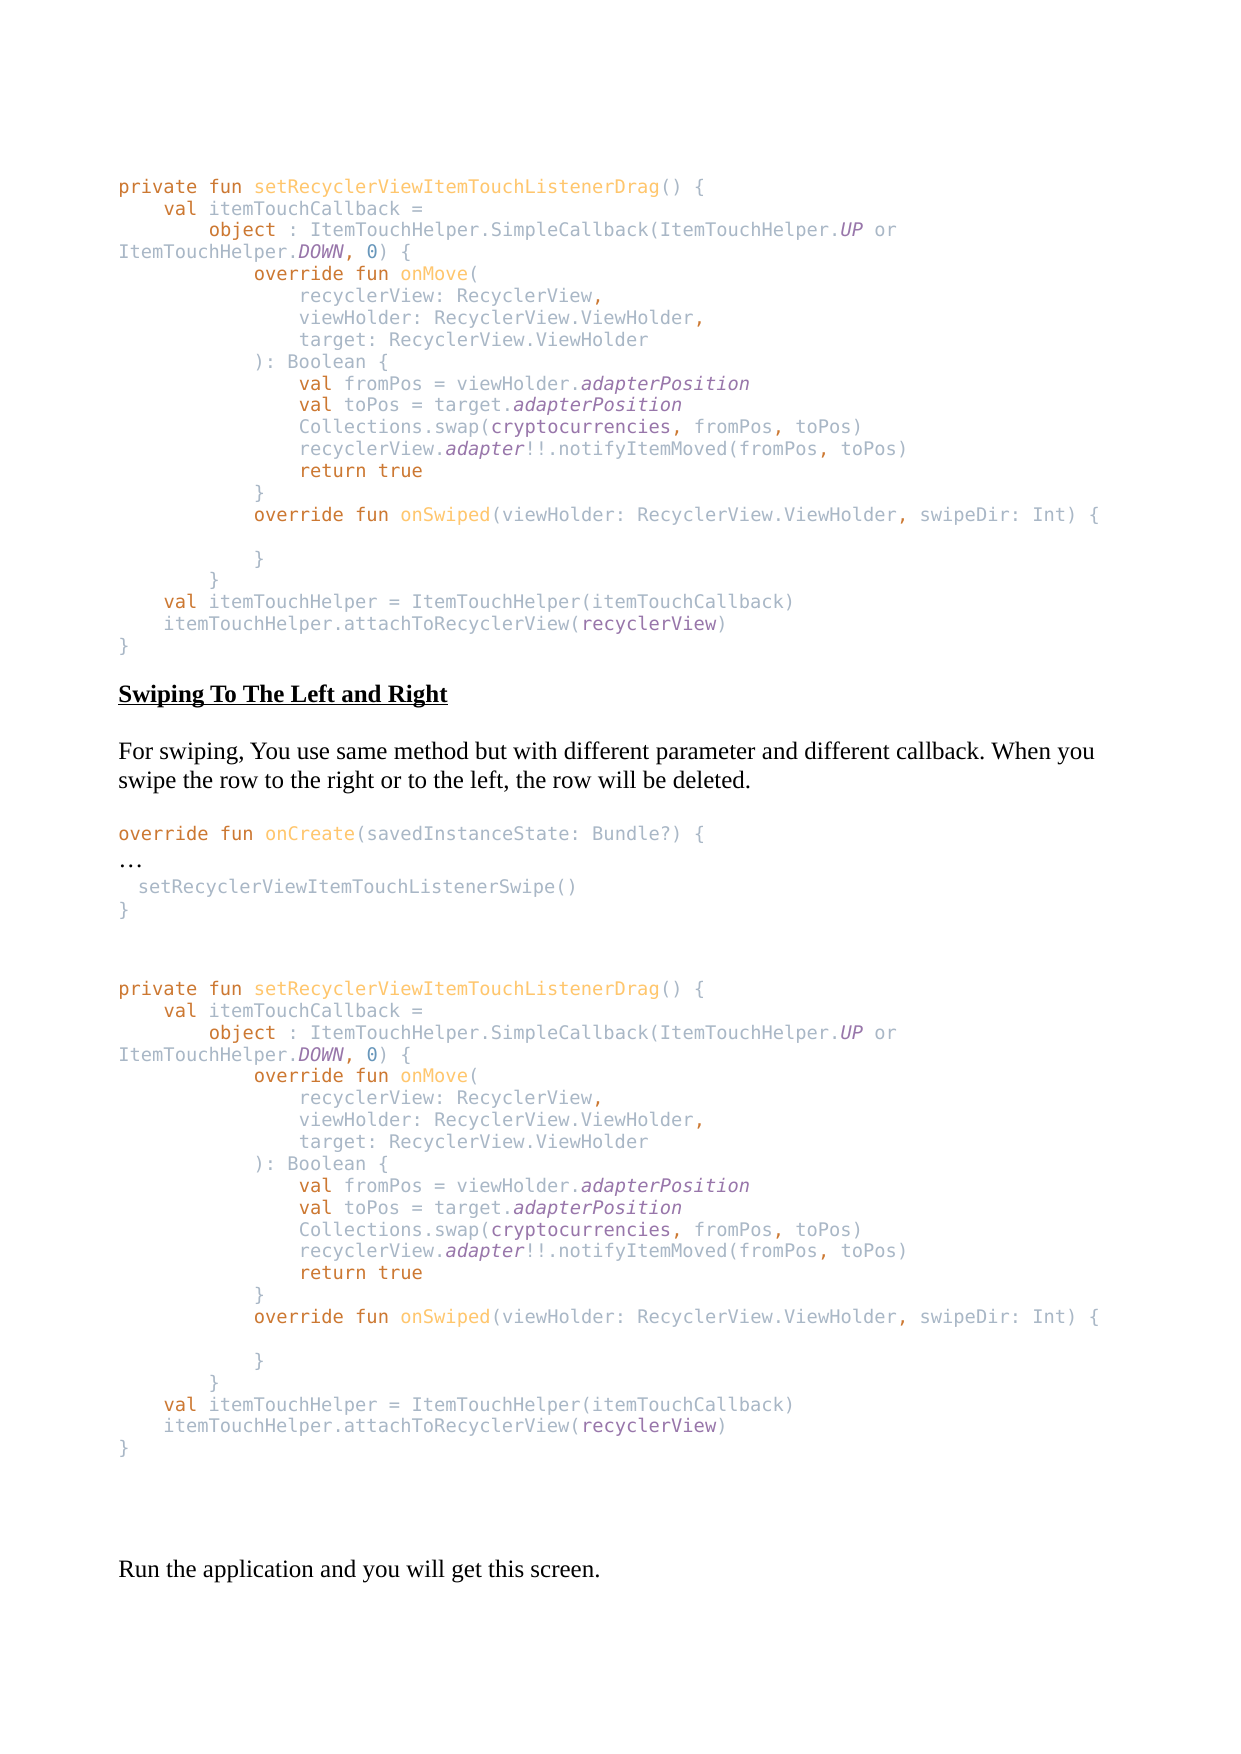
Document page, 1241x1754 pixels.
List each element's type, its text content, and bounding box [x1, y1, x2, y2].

text private fun setRecyclerViewItemTouchListenerDrag() { val itemTouchCallback = object : ItemTouchHelper.SimpleCallback(ItemTouchHelper.UP or ItemTouchHelper.DOWN, 0) { override fun onMove( recyclerView: RecyclerView, viewHolder: RecyclerView.ViewHolder, target: RecyclerView.ViewHolder ): Boolean { val fromPos = viewHolder.adapterPosition val toPos = target.adapterPosition Collections.swap(cryptocurrencies, fromPos, toPos) recyclerView.adapter!!.notifyItemMoved(fromPos, toPos) return true } override fun onSwiped(viewHolder: RecyclerView.ViewHolder, swipeDir: Int) { } } val itemTouchHelper = ItemTouchHelper(itemTouchCallback) itemTouchHelper.attachToRecyclerView(recyclerView) } [118, 978, 1122, 1459]
text private fun setRecyclerViewItemTouchListenerDrag() { val itemTouchCallback = object : ItemTouchHelper.SimpleCallback(ItemTouchHelper.UP or ItemTouchHelper.DOWN, 0) { override fun onMove( recyclerView: RecyclerView, viewHolder: RecyclerView.ViewHolder, target: RecyclerView.ViewHolder ): Boolean { val fromPos = viewHolder.adapterPosition val toPos = target.adapterPosition Collections.swap(cryptocurrencies, fromPos, toPos) recyclerView.adapter!!.notifyItemMoved(fromPos, toPos) return true } override fun onSwiped(viewHolder: RecyclerView.ViewHolder, swipeDir: Int) { } } val itemTouchHelper = ItemTouchHelper(itemTouchCallback) itemTouchHelper.attachToRecyclerView(recyclerView) } [118, 176, 1122, 657]
text For swiping, You use same method but with different parameter and different callback. When you swipe the row to the right or to the left, the row will be deleted. [118, 736, 1122, 794]
text Swiping To The Left and Right [118, 679, 1122, 707]
text override fun onCreate(savedInstanceState: Bundle?) { [118, 822, 1122, 844]
text setRecyclerViewItemTouchListenerSwipe() } [118, 873, 1122, 921]
text Run the application and you will get this screen. [118, 1554, 1122, 1582]
text … [118, 844, 1122, 873]
